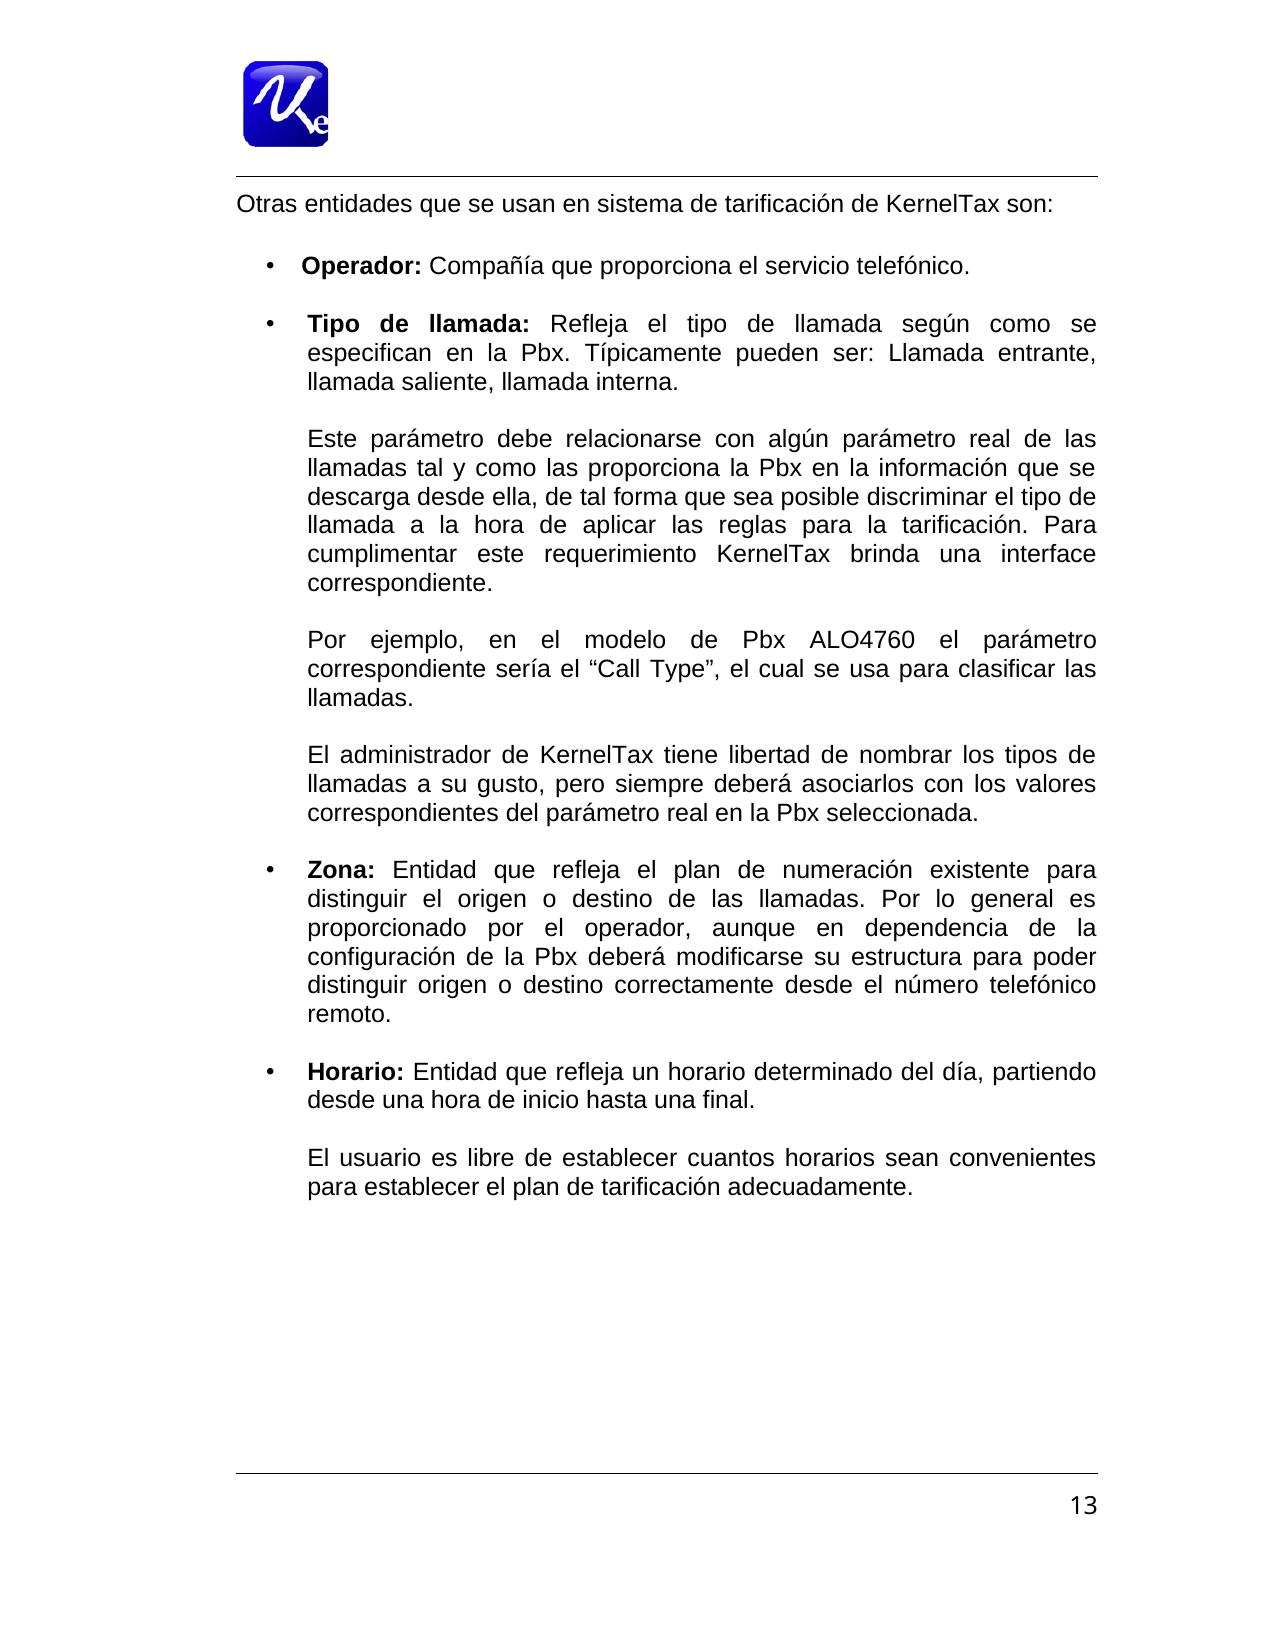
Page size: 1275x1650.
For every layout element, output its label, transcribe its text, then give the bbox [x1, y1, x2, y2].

list Operador: Compañía que proporciona el servicio telefónico. [266, 251, 1098, 280]
picture [243, 61, 329, 147]
text Otras entidades que se usan en sistema de tarificación de KernelTax son: [236, 189, 1098, 218]
list Horario: Entidad que refleja un horario determinado del día, partiendo desde una hora de inicio hasta una final. [266, 1057, 1098, 1114]
list Por ejemplo, en el modelo de Pbx ALO4760 el parámetro correspondiente sería el “Call Type”, el cual se usa para clasificar las llamadas. [307, 625, 1098, 711]
list El administrador de KernelTax tiene libertad de nombrar los tipos de llamadas a su gusto, pero siempre deberá asociarlos con los valores correspondientes del parámetro real en la Pbx seleccionada. [307, 740, 1098, 826]
list Zona: Entidad que refleja el plan de numeración existente para distinguir el origen o destino de las llamadas. Por lo general es proporcionado por el operador, aunque en dependencia de la configuración de la Pbx deberá modificarse su estructura para poder distinguir origen o destino correctamente desde el número telefónico remoto. [266, 855, 1098, 1028]
list El usuario es libre de establecer cuantos horarios sean convenientes para establecer el plan de tarificación adecuadamente. [307, 1143, 1098, 1200]
list Este parámetro debe relacionarse con algún parámetro real de las llamadas tal y como las proporciona la Pbx en la información que se descarga desde ella, de tal forma que sea posible discriminar el tipo de llamada a la hora de aplicar las reglas para la tarificación. Para cumplimentar este requerimiento KernelTax brinda una interface correspondiente. [307, 424, 1098, 596]
list Tipo de llamada: Refleja el tipo de llamada según como se especifican en la Pbx. Típicamente pueden ser: Llamada entrante, llamada saliente, llamada interna. [266, 309, 1098, 395]
